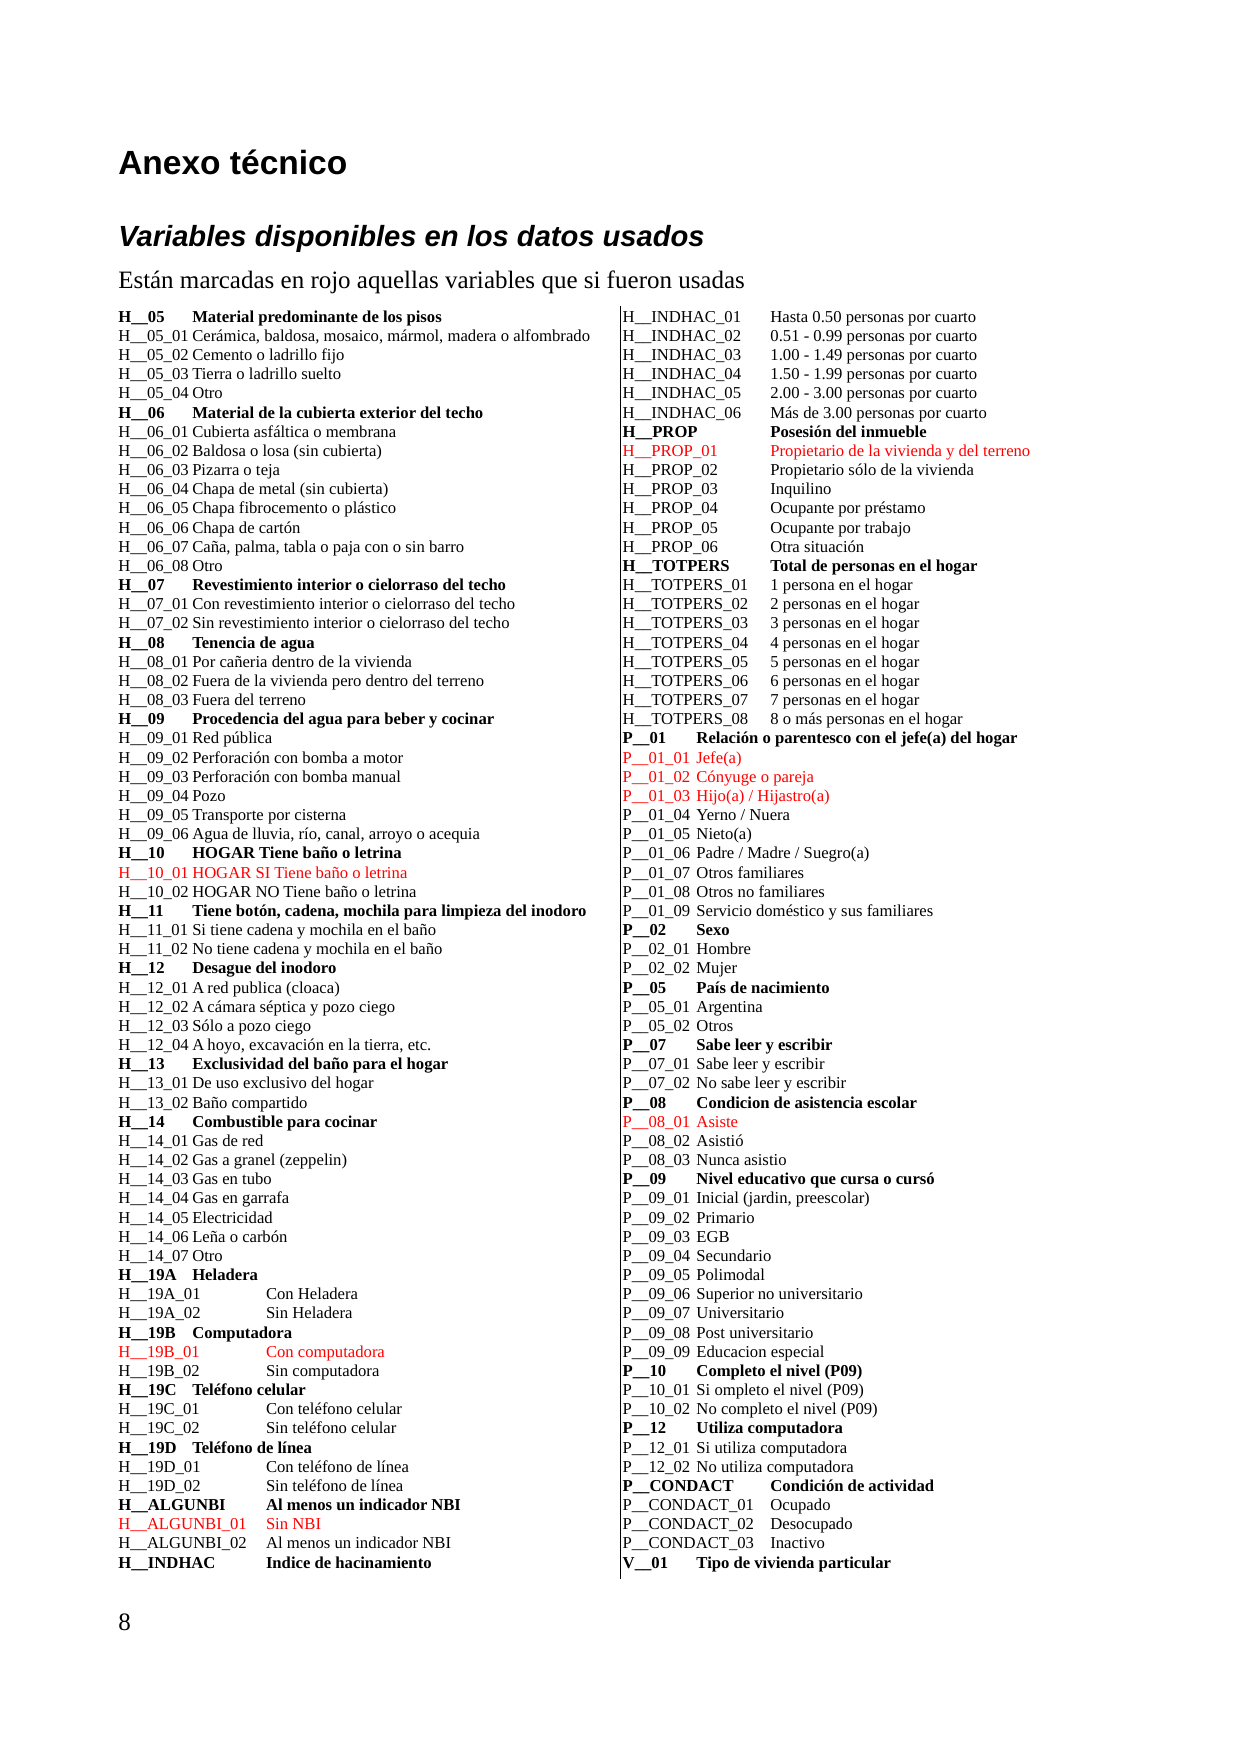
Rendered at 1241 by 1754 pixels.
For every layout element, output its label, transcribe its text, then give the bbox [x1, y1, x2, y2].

text H__14_02 Gas a granel (zeppelin) [118, 1150, 618, 1169]
subtitle Anexo técnico [118, 143, 1122, 182]
text H__INDHAC_06 Más de 3.00 personas por cuarto [622, 402, 1122, 422]
text P__05_02 Otros [622, 1016, 1122, 1035]
text H__05_03 Tierra o ladrillo suelto [118, 364, 618, 383]
text H__19A_01 Con Heladera [118, 1284, 618, 1303]
text H__19C Teléfono celular [118, 1380, 618, 1399]
text H__ALGUNBI Al menos un indicador NBI [118, 1495, 618, 1514]
text P__12_02 No utiliza computadora [622, 1457, 1122, 1476]
text P__09_02 Primario [622, 1207, 1122, 1227]
text H__TOTPERS_03 3 personas en el hogar [622, 613, 1122, 632]
text P__12_01 Si utiliza computadora [622, 1437, 1122, 1457]
text H__19B_01 Con computadora [118, 1342, 618, 1361]
text H__14_01 Gas de red [118, 1131, 618, 1150]
text P__05 País de nacimiento [622, 977, 1122, 997]
text P__CONDACT_01 Ocupado [622, 1495, 1122, 1514]
text P__01_02 Cónyuge o pareja [622, 767, 1122, 786]
text H__PROP Posesión del inmueble [622, 422, 1122, 441]
text H__TOTPERS_07 7 personas en el hogar [622, 690, 1122, 709]
text H__11_02 No tiene cadena y mochila en el baño [118, 939, 618, 958]
text H__09_03 Perforación con bomba manual [118, 767, 618, 786]
text H__TOTPERS_06 6 personas en el hogar [622, 671, 1122, 690]
text H__08_02 Fuera de la vivienda pero dentro del terreno [118, 671, 618, 690]
text H__INDHAC Indice de hacinamiento [118, 1552, 618, 1572]
text H__19D_01 Con teléfono de línea [118, 1457, 618, 1476]
text H__PROP_01 Propietario de la vivienda y del terreno [622, 441, 1122, 460]
text P__10 Completo el nivel (P09) [622, 1361, 1122, 1380]
text H__19C_02 Sin teléfono celular [118, 1418, 618, 1437]
text P__09_05 Polimodal [622, 1265, 1122, 1284]
text H__11_01 Si tiene cadena y mochila en el baño [118, 920, 618, 939]
text H__07_01 Con revestimiento interior o cielorraso del techo [118, 594, 618, 613]
text P__12 Utiliza computadora [622, 1418, 1122, 1437]
text H__19B Computadora [118, 1322, 618, 1342]
text H__09 Procedencia del agua para beber y cocinar [118, 709, 618, 728]
text H__08 Tenencia de agua [118, 632, 618, 652]
text H__06 Material de la cubierta exterior del techo [118, 402, 618, 422]
text P__01_06 Padre / Madre / Suegro(a) [622, 843, 1122, 862]
text P__10_01 Si ompleto el nivel (P09) [622, 1380, 1122, 1399]
text P__09_08 Post universitario [622, 1322, 1122, 1342]
text P__09_07 Universitario [622, 1303, 1122, 1322]
text H__11 Tiene botón, cadena, mochila para limpieza del inodoro [118, 901, 618, 920]
text H__19D_02 Sin teléfono de línea [118, 1476, 618, 1495]
text H__12_02 A cámara séptica y pozo ciego [118, 997, 618, 1016]
text H__05_02 Cemento o ladrillo fijo [118, 345, 618, 364]
text H__06_04 Chapa de metal (sin cubierta) [118, 479, 618, 498]
text H__TOTPERS Total de personas en el hogar [622, 556, 1122, 575]
text H__ALGUNBI_01 Sin NBI [118, 1514, 618, 1533]
text H__19A Heladera [118, 1265, 618, 1284]
text H__07_02 Sin revestimiento interior o cielorraso del techo [118, 613, 618, 632]
text H__INDHAC_02 0.51 - 0.99 personas por cuarto [622, 326, 1122, 345]
text H__14_05 Electricidad [118, 1207, 618, 1227]
text H__05_01 Cerámica, baldosa, mosaico, mármol, madera o alfombrado [118, 326, 618, 345]
text Están marcadas en rojo aquellas variables que si fueron usadas [118, 265, 1122, 294]
text H__13_02 Baño compartido [118, 1092, 618, 1112]
text P__09_06 Superior no universitario [622, 1284, 1122, 1303]
text P__10_02 No completo el nivel (P09) [622, 1399, 1122, 1418]
text V__01 Tipo de vivienda particular [622, 1552, 1122, 1572]
text H__09_04 Pozo [118, 786, 618, 805]
text P__08_01 Asiste [622, 1112, 1122, 1131]
text H__13_01 De uso exclusivo del hogar [118, 1073, 618, 1092]
text P__01_07 Otros familiares [622, 862, 1122, 882]
text H__06_06 Chapa de cartón [118, 517, 618, 537]
text H__TOTPERS_04 4 personas en el hogar [622, 632, 1122, 652]
text H__TOTPERS_01 1 persona en el hogar [622, 575, 1122, 594]
text P__09 Nivel educativo que cursa o cursó [622, 1169, 1122, 1188]
text P__09_04 Secundario [622, 1246, 1122, 1265]
text H__PROP_04 Ocupante por préstamo [622, 498, 1122, 517]
text H__14_07 Otro [118, 1246, 618, 1265]
text H__05_04 Otro [118, 383, 618, 402]
text P__01_01 Jefe(a) [622, 747, 1122, 767]
text H__06_07 Caña, palma, tabla o paja con o sin barro [118, 537, 618, 556]
text H__14_03 Gas en tubo [118, 1169, 618, 1188]
text P__CONDACT_03 Inactivo [622, 1533, 1122, 1552]
text H__19D Teléfono de línea [118, 1437, 618, 1457]
text H__INDHAC_01 Hasta 0.50 personas por cuarto [622, 307, 1122, 326]
text H__07 Revestimiento interior o cielorraso del techo [118, 575, 618, 594]
text H__PROP_05 Ocupante por trabajo [622, 517, 1122, 537]
text P__07_02 No sabe leer y escribir [622, 1073, 1122, 1092]
text H__TOTPERS_05 5 personas en el hogar [622, 652, 1122, 671]
text H__09_01 Red pública [118, 728, 618, 747]
text P__CONDACT Condición de actividad [622, 1476, 1122, 1495]
text H__08_01 Por cañeria dentro de la vivienda [118, 652, 618, 671]
text P__01_03 Hijo(a) / Hijastro(a) [622, 786, 1122, 805]
text P__09_03 EGB [622, 1227, 1122, 1246]
text H__19C_01 Con teléfono celular [118, 1399, 618, 1418]
text H__PROP_06 Otra situación [622, 537, 1122, 556]
text H__08_03 Fuera del terreno [118, 690, 618, 709]
text H__06_08 Otro [118, 556, 618, 575]
text H__06_01 Cubierta asfáltica o membrana [118, 422, 618, 441]
text H__10_02 HOGAR NO Tiene baño o letrina [118, 882, 618, 901]
text P__02_01 Hombre [622, 939, 1122, 958]
text H__14_06 Leña o carbón [118, 1227, 618, 1246]
text P__01_05 Nieto(a) [622, 824, 1122, 843]
text P__08_03 Nunca asistio [622, 1150, 1122, 1169]
text P__CONDACT_02 Desocupado [622, 1514, 1122, 1533]
text H__19A_02 Sin Heladera [118, 1303, 618, 1322]
text P__07 Sabe leer y escribir [622, 1035, 1122, 1054]
text H__PROP_02 Propietario sólo de la vivienda [622, 460, 1122, 479]
subtitle Variables disponibles en los datos usados [118, 219, 1122, 253]
text P__01_09 Servicio doméstico y sus familiares [622, 901, 1122, 920]
text H__10_01 HOGAR SI Tiene baño o letrina [118, 862, 618, 882]
text H__09_02 Perforación con bomba a motor [118, 747, 618, 767]
text H__INDHAC_03 1.00 - 1.49 personas por cuarto [622, 345, 1122, 364]
text H__ALGUNBI_02 Al menos un indicador NBI [118, 1533, 618, 1552]
text H__INDHAC_05 2.00 - 3.00 personas por cuarto [622, 383, 1122, 402]
text H__INDHAC_04 1.50 - 1.99 personas por cuarto [622, 364, 1122, 383]
text H__PROP_03 Inquilino [622, 479, 1122, 498]
text H__06_02 Baldosa o losa (sin cubierta) [118, 441, 618, 460]
text P__08 Condicion de asistencia escolar [622, 1092, 1122, 1112]
text P__01_08 Otros no familiares [622, 882, 1122, 901]
text H__TOTPERS_02 2 personas en el hogar [622, 594, 1122, 613]
text P__09_01 Inicial (jardin, preescolar) [622, 1188, 1122, 1207]
text H__12_03 Sólo a pozo ciego [118, 1016, 618, 1035]
text H__14 Combustible para cocinar [118, 1112, 618, 1131]
text H__09_06 Agua de lluvia, río, canal, arroyo o acequia [118, 824, 618, 843]
text H__19B_02 Sin computadora [118, 1361, 618, 1380]
text P__07_01 Sabe leer y escribir [622, 1054, 1122, 1073]
text H__12 Desague del inodoro [118, 958, 618, 977]
text P__01_04 Yerno / Nuera [622, 805, 1122, 824]
text H__12_04 A hoyo, excavación en la tierra, etc. [118, 1035, 618, 1054]
text H__13 Exclusividad del baño para el hogar [118, 1054, 618, 1073]
text P__08_02 Asistió [622, 1131, 1122, 1150]
text H__05 Material predominante de los pisos [118, 307, 618, 326]
text P__05_01 Argentina [622, 997, 1122, 1016]
text P__01 Relación o parentesco con el jefe(a) del hogar [622, 728, 1122, 747]
text P__02 Sexo [622, 920, 1122, 939]
text P__09_09 Educacion especial [622, 1342, 1122, 1361]
text H__09_05 Transporte por cisterna [118, 805, 618, 824]
text P__02_02 Mujer [622, 958, 1122, 977]
text H__06_03 Pizarra o teja [118, 460, 618, 479]
text H__10 HOGAR Tiene baño o letrina [118, 843, 618, 862]
text H__TOTPERS_08 8 o más personas en el hogar [622, 709, 1122, 728]
text H__14_04 Gas en garrafa [118, 1188, 618, 1207]
text H__06_05 Chapa fibrocemento o plástico [118, 498, 618, 517]
text H__12_01 A red publica (cloaca) [118, 977, 618, 997]
